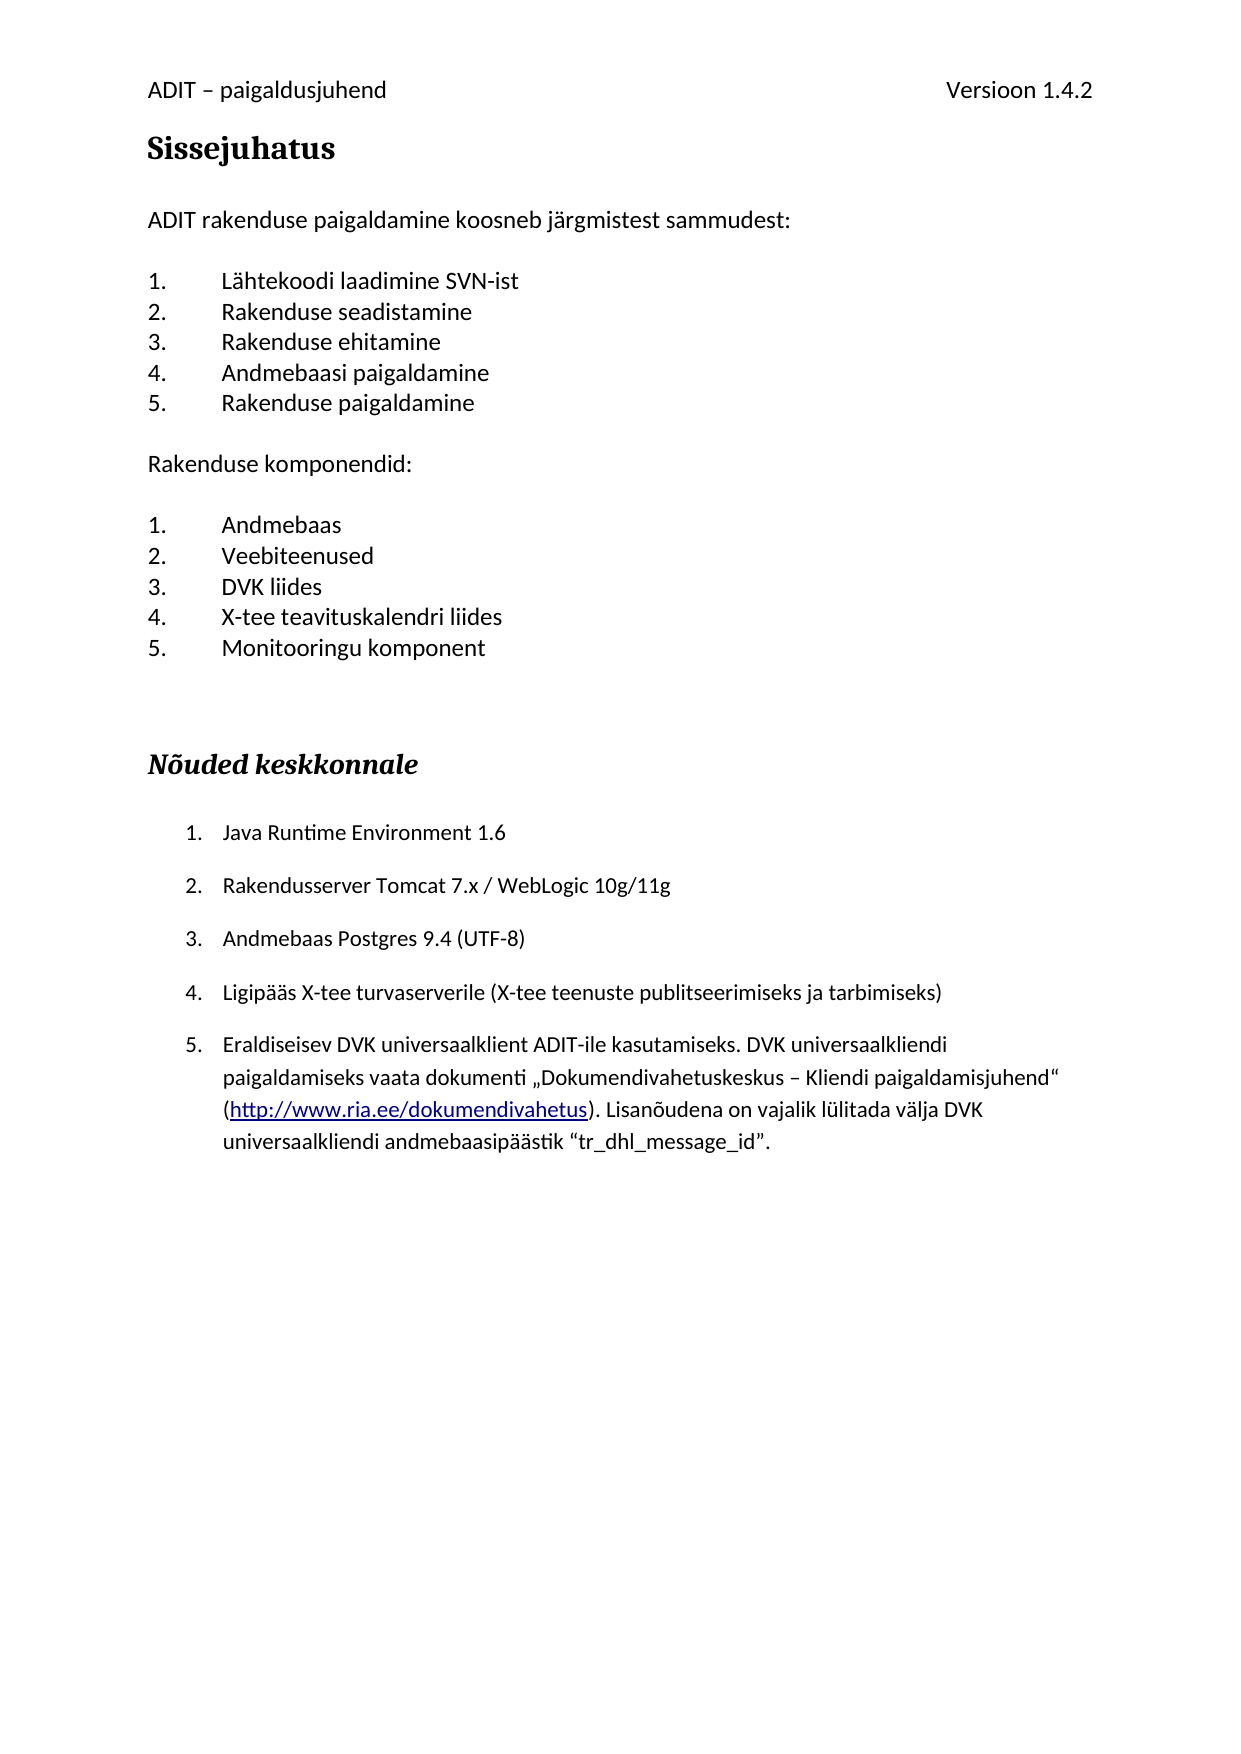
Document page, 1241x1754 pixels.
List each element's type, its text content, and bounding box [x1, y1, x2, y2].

list DVK liides [148, 571, 1093, 601]
list Rakenduse ehitamine [148, 326, 1093, 357]
subtitle Nõuded keskkonnale [148, 748, 1093, 782]
list Rakenduse paigaldamine [148, 387, 1093, 418]
list Andmebaas Postgres 9.4 (UTF-8) [185, 924, 1093, 953]
subtitle Sissejuhatus [148, 129, 1093, 168]
text ADIT rakenduse paigaldamine koosneb järgmistest sammudest: [148, 204, 1093, 235]
list Rakendusserver Tomcat 7.x / WebLogic 10g/11g [185, 872, 1093, 899]
list Eraldiseisev DVK universaalklient ADIT-ile kasutamiseks. DVK universaalkliendi paigaldamiseks vaata dokumenti „Dokumendivahetuskeskus – Kliendi paigaldamisjuhend“ (http://www.ria.ee/dokumendivahetus). Lisanõudena on vajalik lülitada välja DVK universaalkliendi andmebaasipäästik “tr_dhl_message_id”. [185, 1031, 1093, 1155]
list Rakenduse seadistamine [148, 296, 1093, 326]
text Rakenduse komponendid: [148, 448, 1093, 479]
list Andmebaas [148, 509, 1093, 540]
list Monitooringu komponent [148, 632, 1093, 662]
list Andmebaasi paigaldamine [148, 357, 1093, 387]
list Java Runtime Environment 1.6 [185, 818, 1093, 847]
list Veebiteenused [148, 540, 1093, 571]
list X-tee teavituskalendri liides [148, 601, 1093, 632]
list Lähtekoodi laadimine SVN-ist [148, 265, 1093, 296]
list Ligipääs X-tee turvaserverile (X-tee teenuste publitseerimiseks ja tarbimiseks) [185, 978, 1093, 1006]
